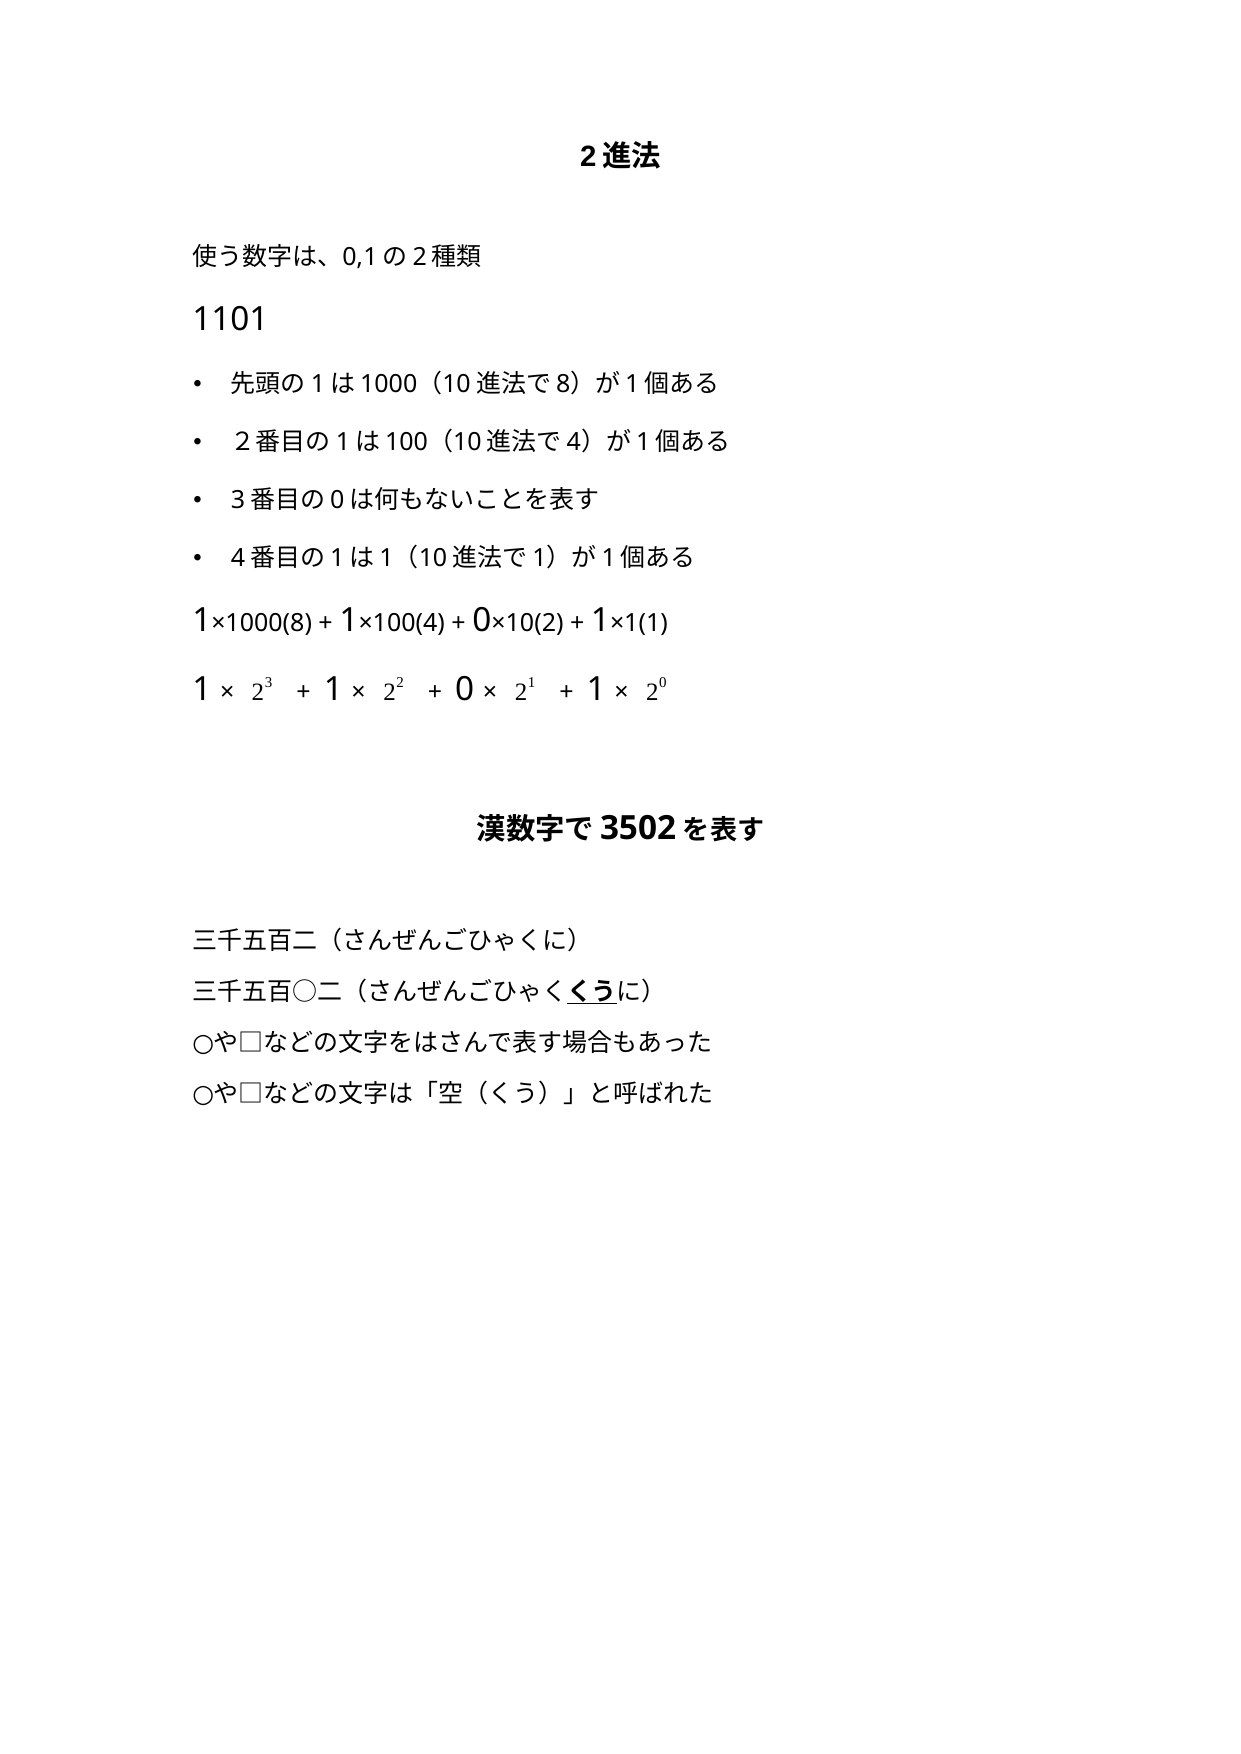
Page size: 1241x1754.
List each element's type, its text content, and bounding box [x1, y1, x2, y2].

text 使う数字は、0,1の2種類 [118, 237, 1122, 273]
subtitle 2進法 [118, 133, 1122, 175]
list 3番目の0は何もないことを表す [193, 480, 1122, 516]
list 先頭の1は1000（10進法で8）が1個ある [193, 364, 1122, 400]
subtitle 漢数字で3502を表す [118, 804, 1122, 849]
list ２番目の1は100（10進法で4）が1個ある [193, 422, 1122, 458]
text 1 × + 1 × + 0 × + 1 × [118, 665, 1122, 710]
text 三千五百二（さんぜんごひゃくに） [118, 921, 1122, 957]
list 4番目の1は1（10進法で1）が1個ある [193, 538, 1122, 574]
text ○や□などの文字をはさんで表す場合もあった [118, 1022, 1122, 1059]
text 三千五百○二（さんぜんごひゃくくうに） [118, 972, 1122, 1008]
text 1×1000(8) + 1×100(4) + 0×10(2) + 1×1(1) [118, 596, 1122, 641]
text ○や□などの文字は「空（くう）」と呼ばれた [118, 1073, 1122, 1109]
text 1101 [118, 295, 1122, 340]
